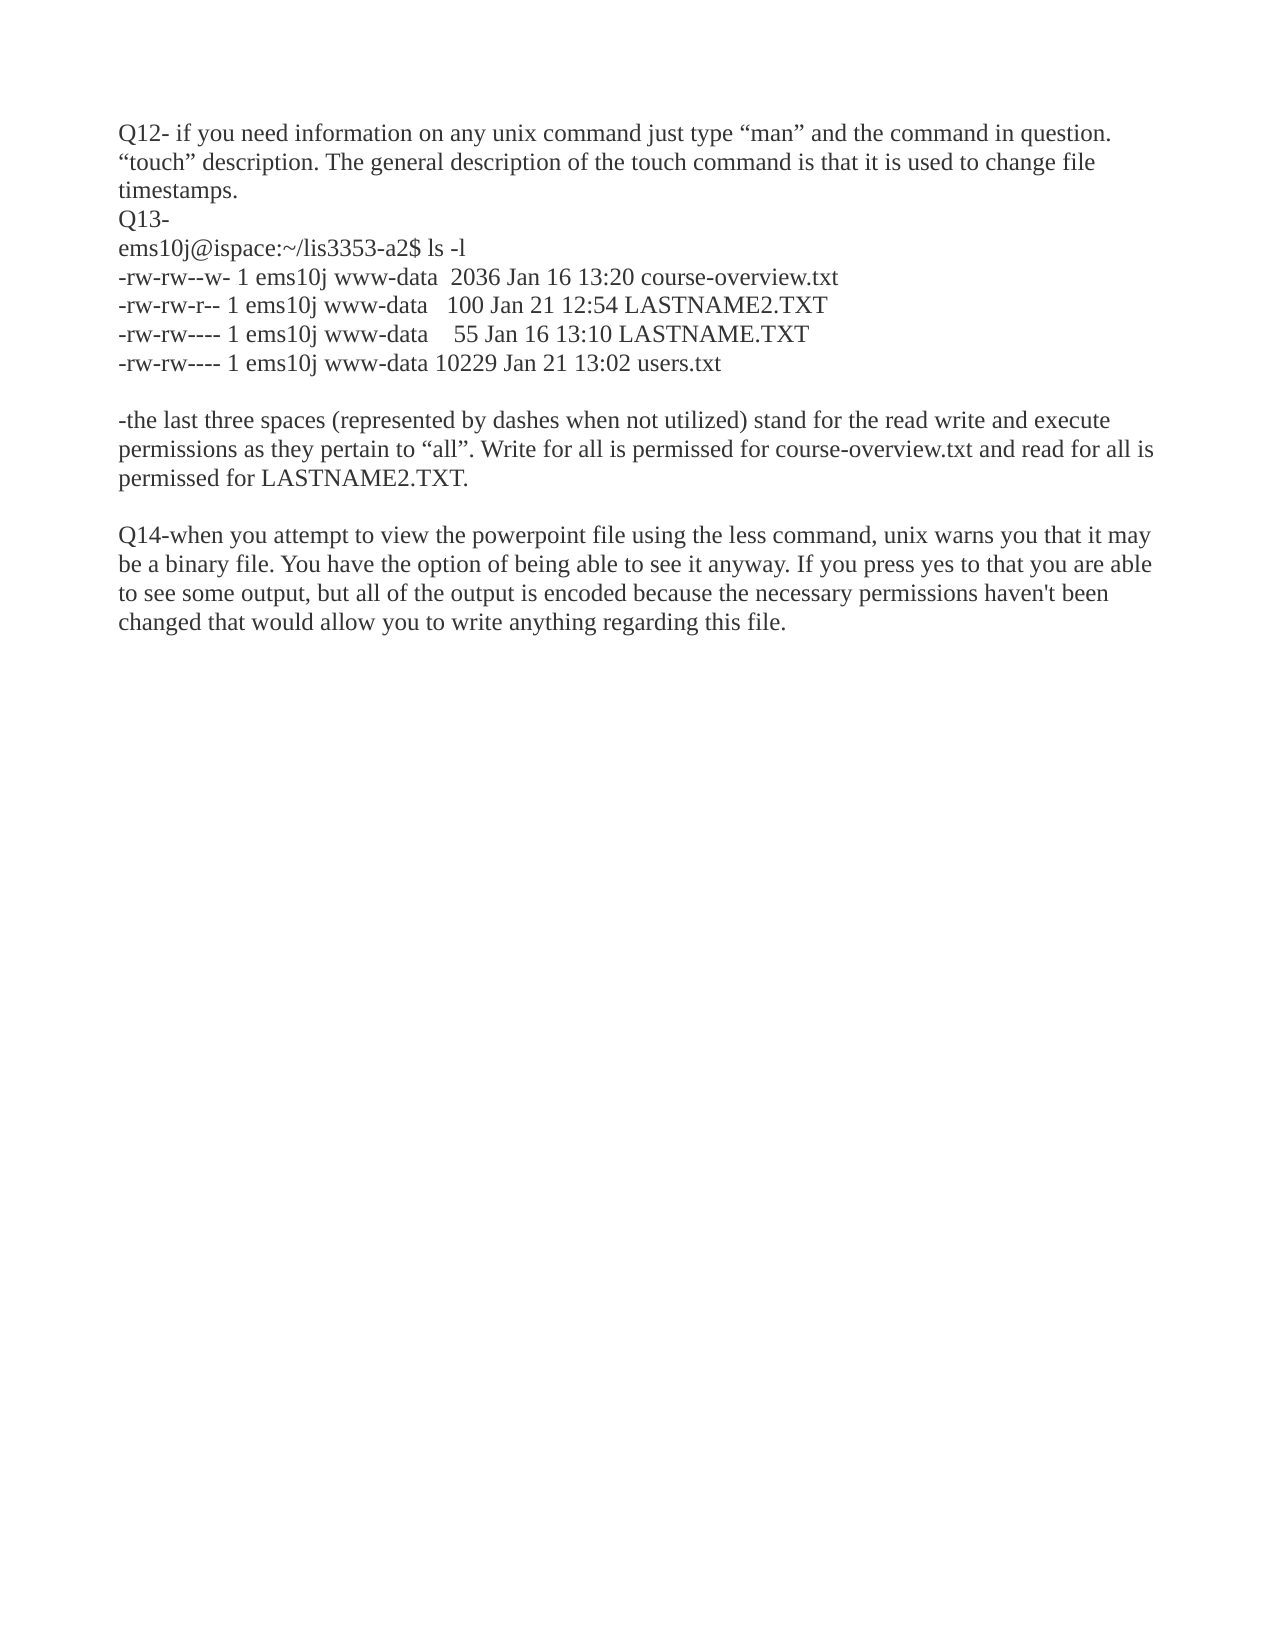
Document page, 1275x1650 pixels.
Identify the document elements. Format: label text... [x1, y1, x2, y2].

text Q13- [118, 204, 1157, 233]
text ems10j@ispace:~/lis3353-a2$ ls -l [118, 233, 1157, 262]
text -rw-rw-r-- 1 ems10j www-data 100 Jan 21 12:54 LASTNAME2.TXT [118, 291, 1157, 319]
text Q12- if you need information on any unix command just type “man” and the command in question. [118, 118, 1157, 147]
text -rw-rw--w- 1 ems10j www-data 2036 Jan 16 13:20 course-overview.txt [118, 262, 1157, 291]
text “touch” description. The general description of the touch command is that it is used to change file timestamps. [118, 147, 1157, 204]
text -rw-rw---- 1 ems10j www-data 10229 Jan 21 13:02 users.txt [118, 348, 1157, 377]
text -the last three spaces (represented by dashes when not utilized) stand for the read write and execute permissions as they pertain to “all”. Write for all is permissed for course-overview.txt and read for all is permissed for LASTNAME2.TXT. [118, 406, 1157, 492]
text -rw-rw---- 1 ems10j www-data 55 Jan 16 13:10 LASTNAME.TXT [118, 319, 1157, 348]
text Q14-when you attempt to view the powerpoint file using the less command, unix warns you that it may be a binary file. You have the option of being able to see it anyway. If you press yes to that you are able to see some output, but all of the output is encoded because the necessary permissions haven't been changed that would allow you to write anything regarding this file. [118, 521, 1157, 636]
